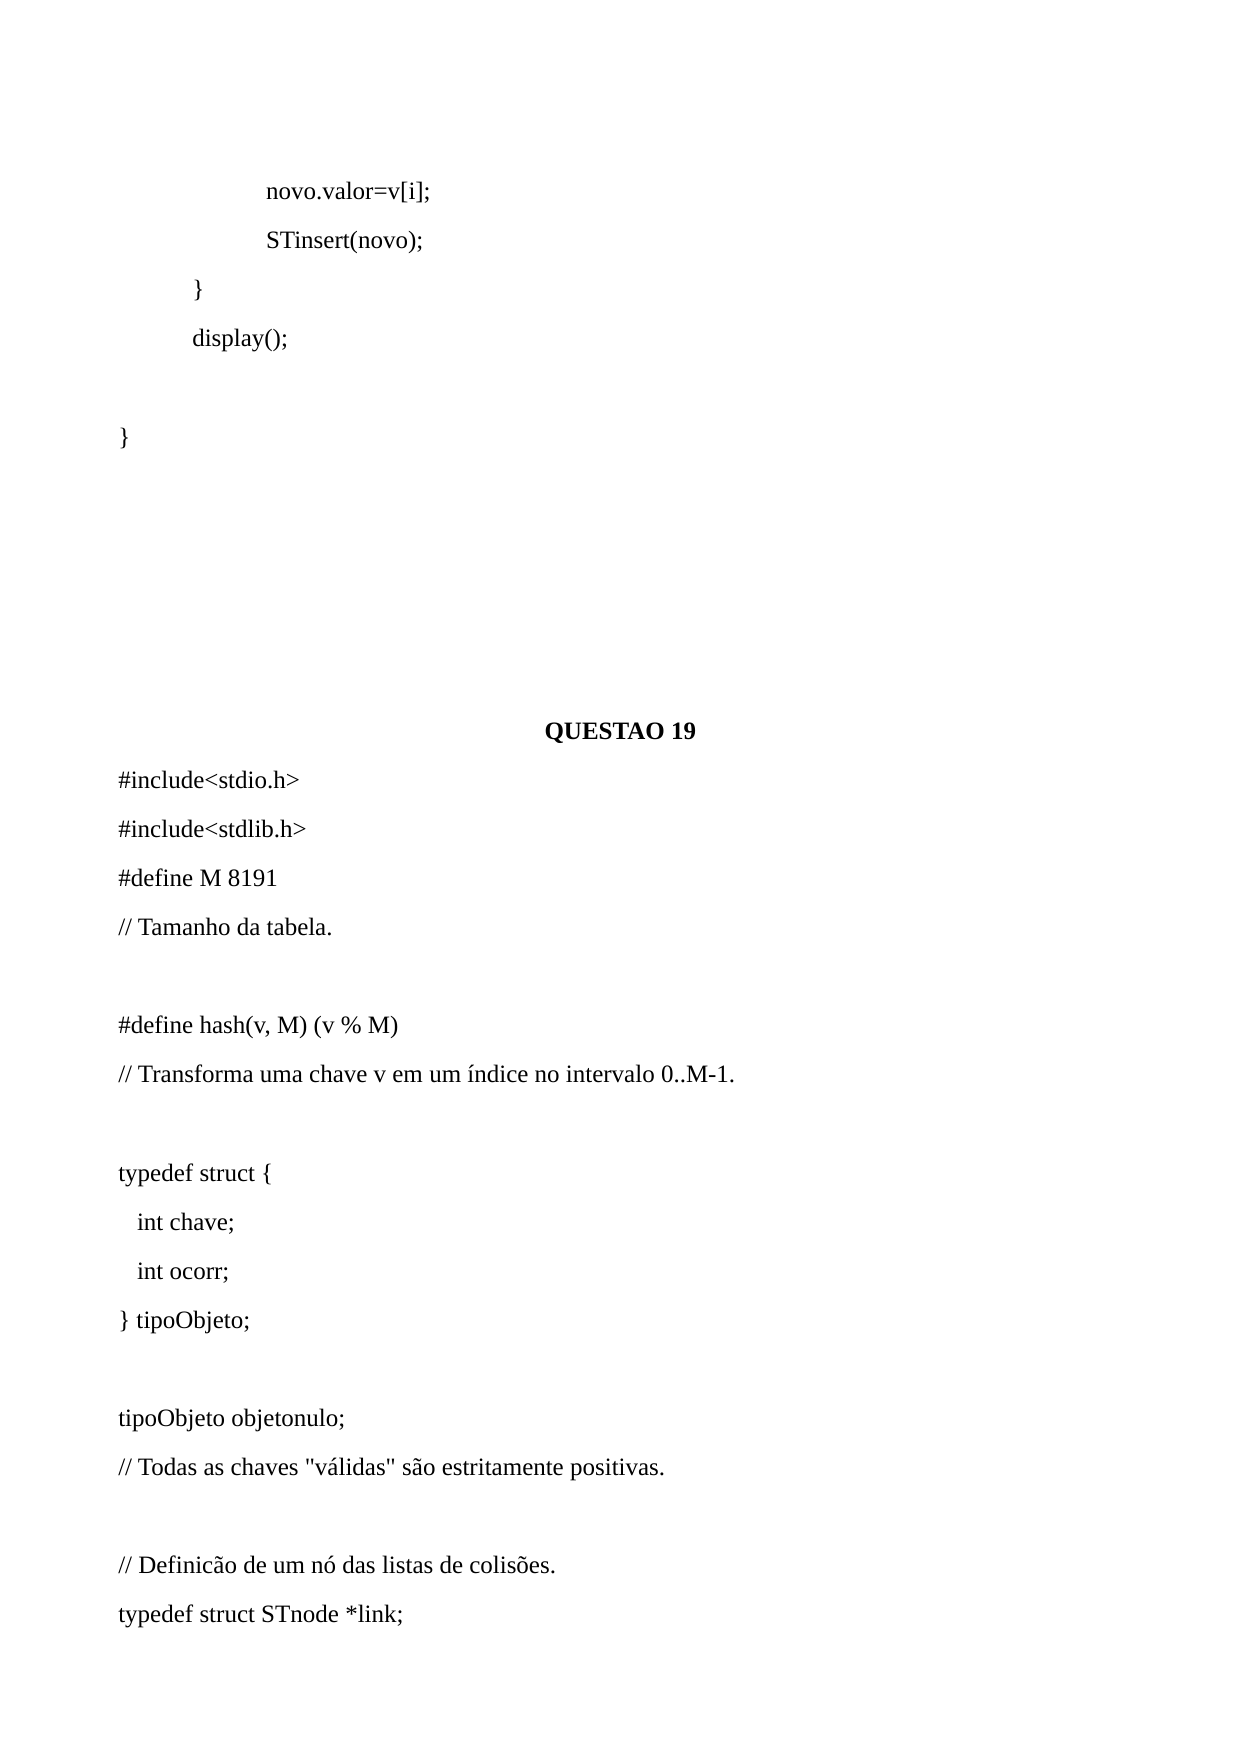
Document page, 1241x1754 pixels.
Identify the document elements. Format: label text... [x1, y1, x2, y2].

text novo.valor=v[i]; [118, 176, 1122, 205]
text #define hash(v, M) (v % M) [118, 1010, 1122, 1039]
text STinsert(novo); [118, 225, 1122, 254]
text int ocorr; [118, 1256, 1122, 1284]
text display(); [118, 323, 1122, 352]
text // Todas as chaves "válidas" são estritamente positivas. [118, 1452, 1122, 1481]
text // Transforma uma chave v em um índice no intervalo 0..M-1. [118, 1059, 1122, 1088]
text typedef struct STnode *link; [118, 1599, 1122, 1628]
text #include<stdlib.h> [118, 814, 1122, 843]
text // Tamanho da tabela. [118, 912, 1122, 941]
text typedef struct { [118, 1158, 1122, 1186]
text int chave; [118, 1207, 1122, 1235]
text #define M 8191 [118, 863, 1122, 892]
text tipoObjeto objetonulo; [118, 1403, 1122, 1432]
text } [118, 274, 1122, 303]
text } [118, 422, 1122, 450]
text QUESTAO 19 [118, 716, 1122, 745]
text #include<stdio.h> [118, 765, 1122, 794]
text } tipoObjeto; [118, 1305, 1122, 1333]
text // Definicão de um nó das listas de colisões. [118, 1550, 1122, 1579]
